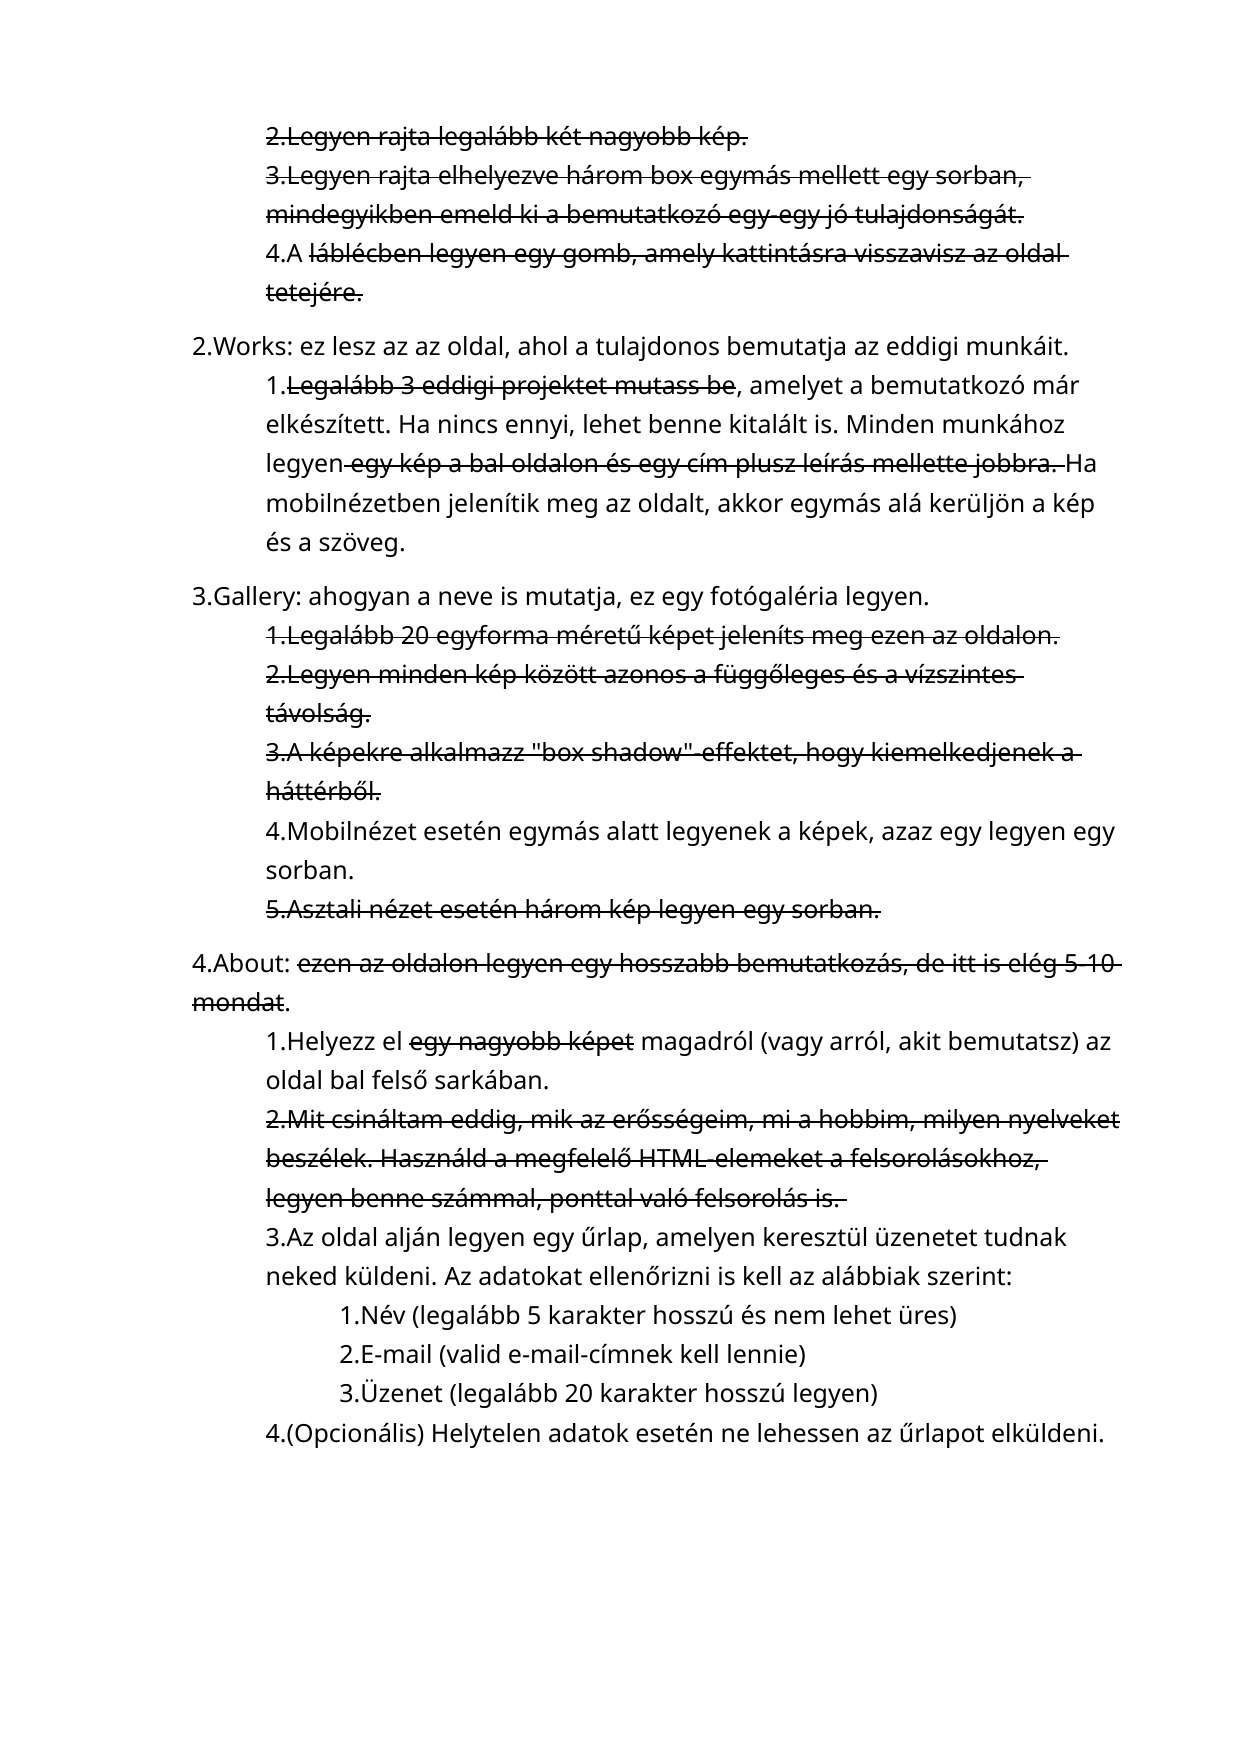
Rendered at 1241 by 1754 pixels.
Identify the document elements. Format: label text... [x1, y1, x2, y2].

list Legyen rajta legalább két nagyobb kép. [118, 118, 1122, 152]
list Works: ez lesz az az oldal, ahol a tulajdonos bemutatja az eddigi munkáit. [118, 328, 1122, 363]
list Legyen minden kép között azonos a függőleges és a vízszintes távolság. [118, 656, 1122, 730]
list Név (legalább 5 karakter hosszú és nem lehet üres) [118, 1298, 1122, 1332]
list Asztali nézet esetén három kép legyen egy sorban. [118, 891, 1122, 926]
list E-mail (valid e-mail-címnek kell lennie) [118, 1337, 1122, 1371]
list (Opcionális) Helytelen adatok esetén ne lehessen az űrlapot elküldeni. [118, 1415, 1122, 1449]
list Mit csináltam eddig, mik az erősségeim, mi a hobbim, milyen nyelveket beszélek. Használd a megfelelő HTML-elemeket a felsorolásokhoz, legyen benne számmal, ponttal való felsorolás is. [118, 1102, 1122, 1214]
list Legalább 3 eddigi projektet mutass be, amelyet a bemutatkozó már elkészített. Ha nincs ennyi, lehet benne kitalált is. Minden munkához legyen egy kép a bal oldalon és egy cím plusz leírás mellette jobbra. Ha mobilnézetben jelenítik meg az oldalt, akkor egymás alá kerüljön a kép és a szöveg. [118, 368, 1122, 558]
list Gallery: ahogyan a neve is mutatja, ez egy fotógaléria legyen. [118, 578, 1122, 612]
list Legyen rajta elhelyezve három box egymás mellett egy sorban, mindegyikben emeld ki a bemutatkozó egy-egy jó tulajdonságát. [118, 157, 1122, 231]
list Helyezz el egy nagyobb képet magadról (vagy arról, akit bemutatsz) az oldal bal felső sarkában. [118, 1023, 1122, 1097]
list A láblécben legyen egy gomb, amely kattintásra visszavisz az oldal tetejére. [118, 236, 1122, 309]
list Az oldal alján legyen egy űrlap, amelyen keresztül üzenetet tudnak neked küldeni. Az adatokat ellenőrizni is kell az alábbiak szerint: [118, 1219, 1122, 1293]
list About: ezen az oldalon legyen egy hosszabb bemutatkozás, de itt is elég 5-10 mondat. [118, 945, 1122, 1018]
list Üzenet (legalább 20 karakter hosszú legyen) [118, 1376, 1122, 1410]
list Mobilnézet esetén egymás alatt legyenek a képek, azaz egy legyen egy sorban. [118, 813, 1122, 886]
list Legalább 20 egyforma méretű képet jeleníts meg ezen az oldalon. [118, 617, 1122, 651]
list A képekre alkalmazz "box shadow"-effektet, hogy kiemelkedjenek a háttérből. [118, 735, 1122, 808]
